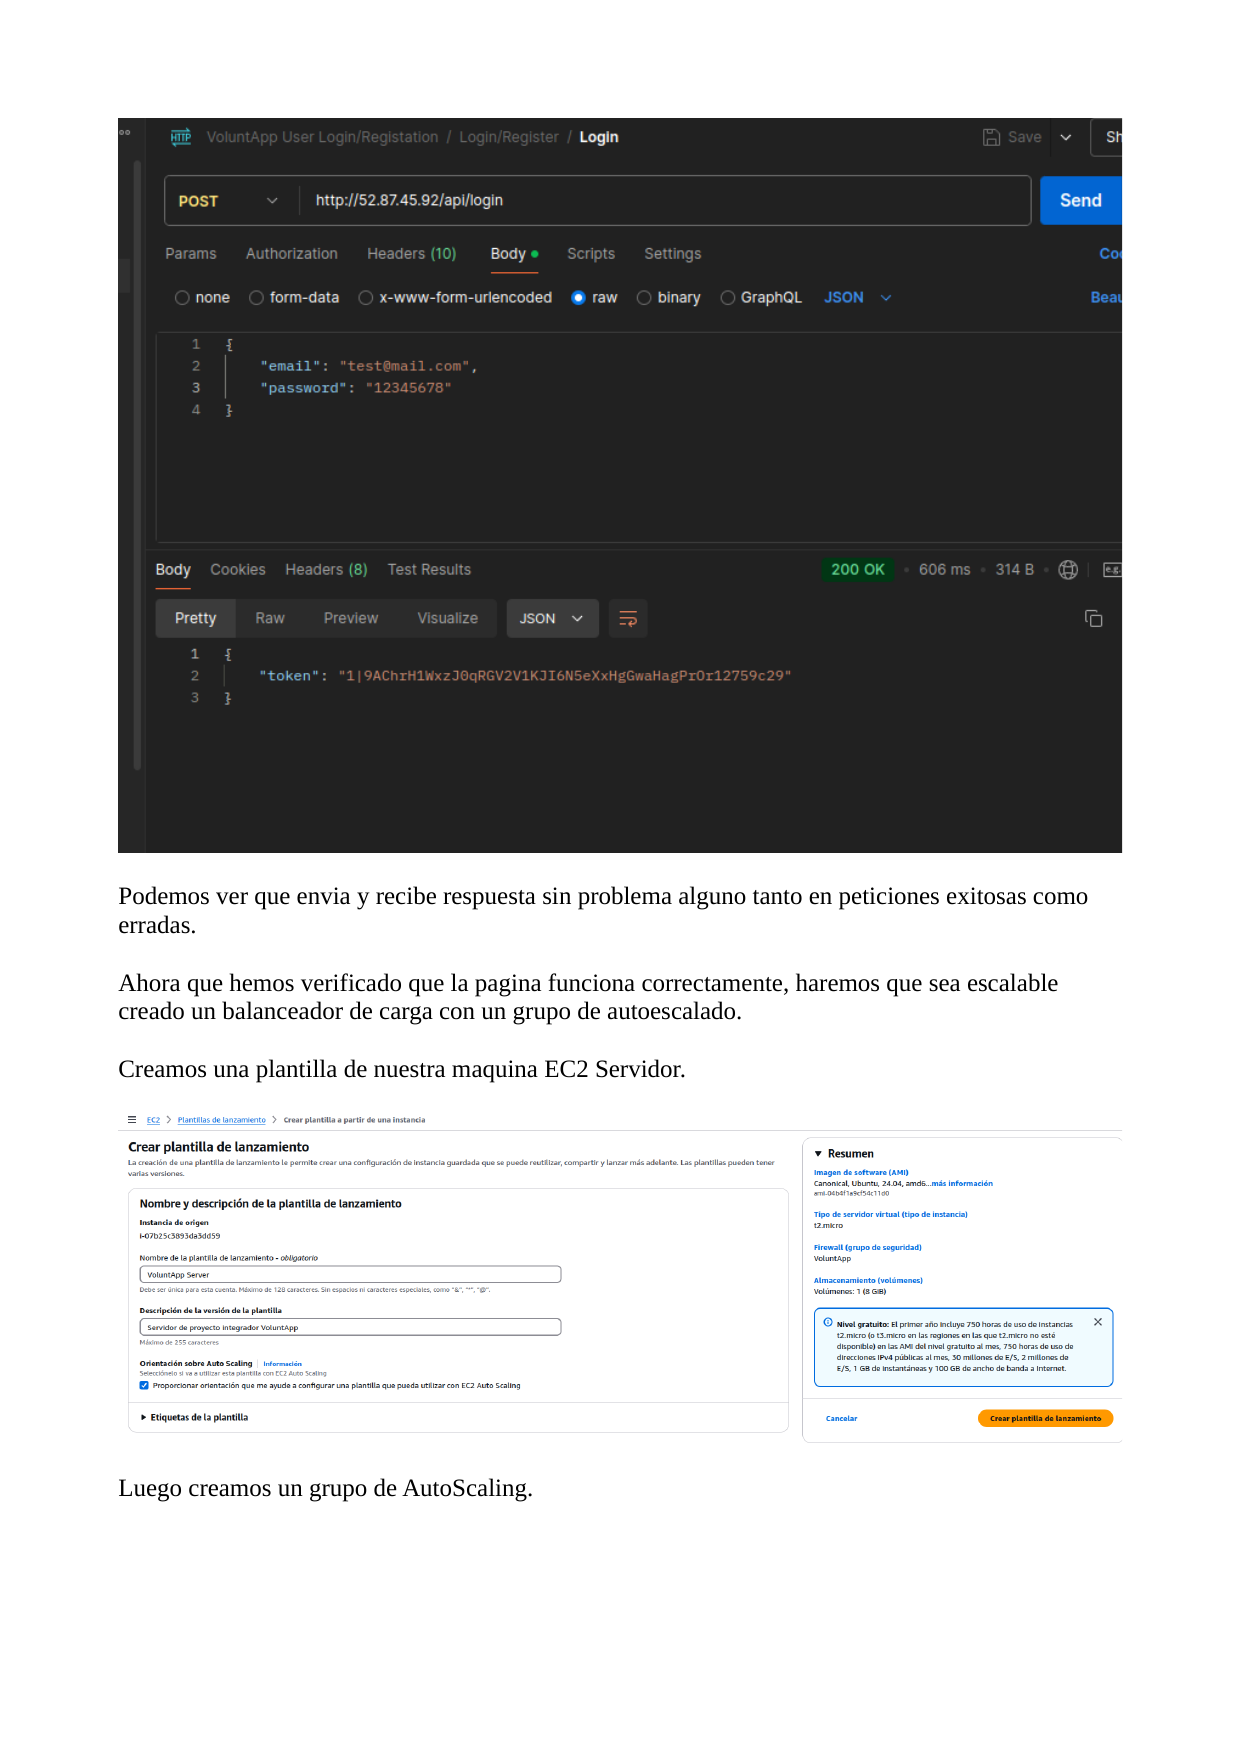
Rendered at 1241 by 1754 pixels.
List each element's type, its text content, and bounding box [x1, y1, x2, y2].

text Creamos una plantilla de nuestra maquina EC2 Servidor. [118, 1054, 1122, 1083]
picture [118, 118, 1123, 853]
picture [118, 1111, 1123, 1445]
text Ahora que hemos verificado que la pagina funciona correctamente, haremos que sea escalable creado un balanceador de carga con un grupo de autoescalado. [118, 968, 1122, 1025]
text Podemos ver que envia y recibe respuesta sin problema alguno tanto en peticiones exitosas como erradas. [118, 881, 1122, 939]
text Luego creamos un grupo de AutoScaling. [118, 1473, 1122, 1502]
